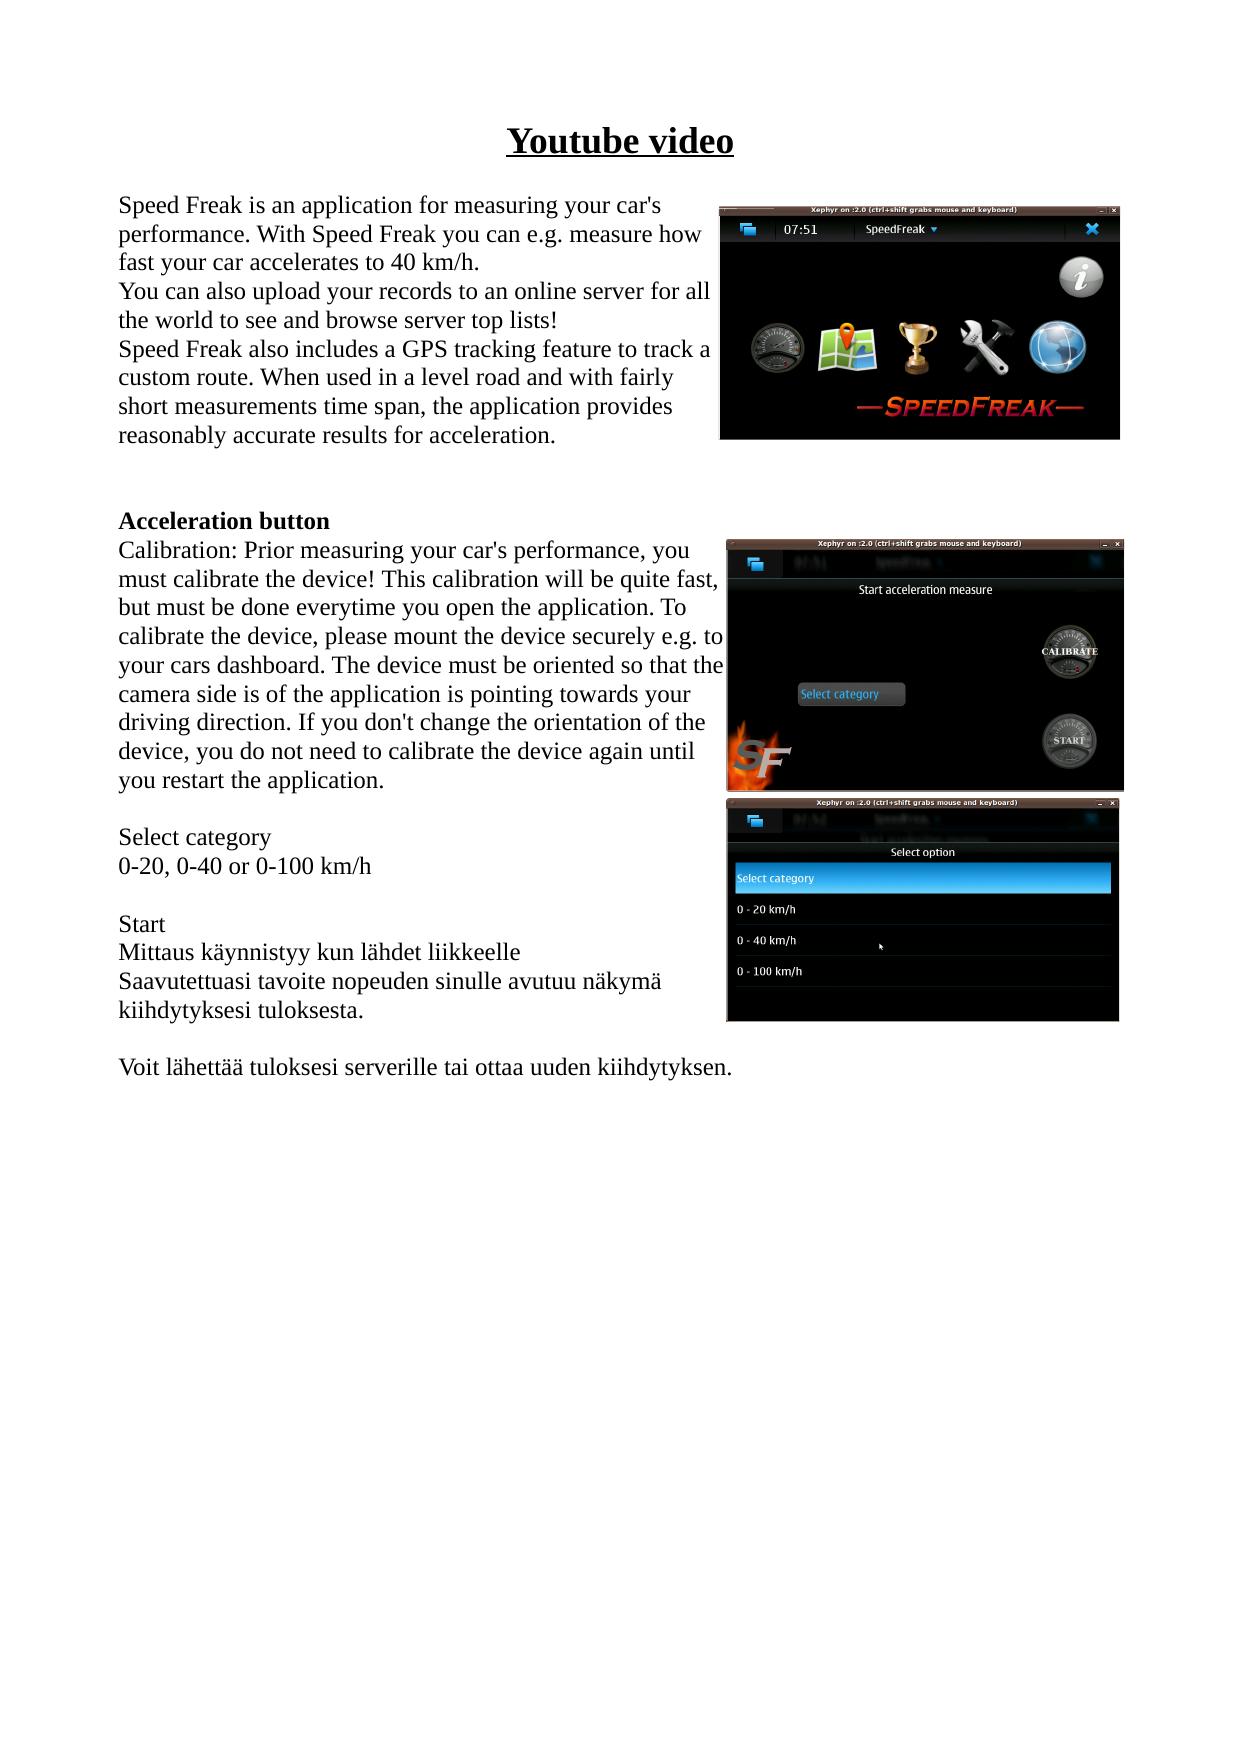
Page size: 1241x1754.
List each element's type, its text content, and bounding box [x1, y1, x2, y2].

text Voit lähettää tuloksesi serverille tai ottaa uuden kiihdytyksen. [118, 1052, 1122, 1081]
text Saavutettuasi tavoite nopeuden sinulle avutuu näkymä kiihdytyksesi tuloksesta. [118, 966, 1122, 1024]
picture [726, 539, 1125, 792]
text Speed Freak also includes a GPS tracking feature to track a custom route. When used in a level road and with fairly short measurements time span, the application provides reasonably accurate results for acceleration. [118, 334, 1122, 449]
text Speed Freak is an application for measuring your car's performance. With Speed Freak you can e.g. measure how fast your car accelerates to 40 km/h. [118, 190, 1122, 276]
text Acceleration button [118, 506, 1122, 535]
picture [726, 798, 1120, 1022]
text Calibration: Prior measuring your car's performance, you must calibrate the device! This calibration will be quite fast, but must be done everytime you open the application. To calibrate the device, please mount the device securely e.g. to your cars dashboard. The device must be oriented so that the camera side is of the application is pointing towards your driving direction. If you don't change the orientation of the device, you do not need to calibrate the device again until you restart the application. [118, 535, 1122, 794]
text Youtube video [118, 118, 1122, 161]
text Mittaus käynnistyy kun lähdet liikkeelle [118, 937, 726, 966]
text Select category [118, 822, 726, 851]
text You can also upload your records to an online server for all the world to see and browse server top lists! [118, 276, 719, 334]
text Start [118, 909, 726, 937]
picture [719, 206, 1122, 440]
text 0-20, 0-40 or 0-100 km/h [118, 851, 726, 880]
